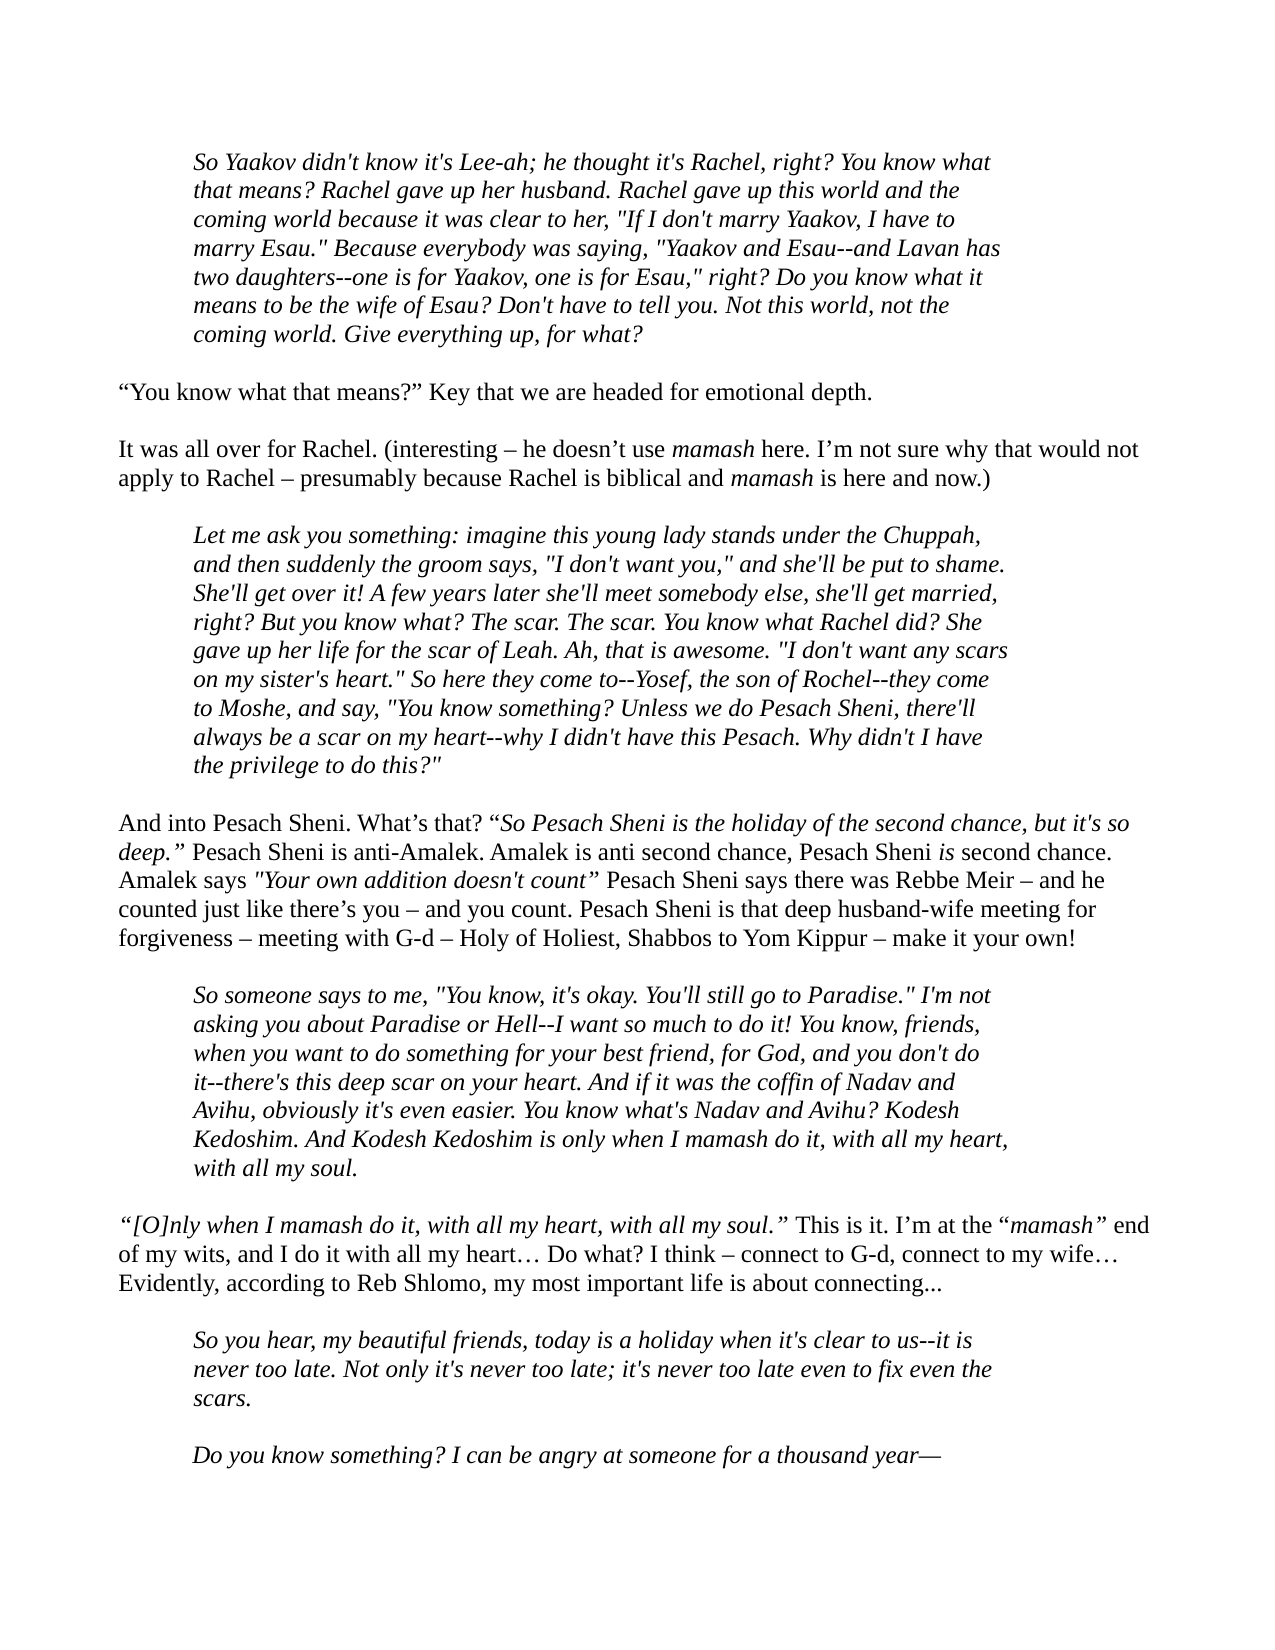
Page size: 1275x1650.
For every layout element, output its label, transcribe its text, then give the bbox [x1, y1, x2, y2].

text So Yaakov didn't know it's Lee-ah; he thought it's Rachel, right? You know what that means? Rachel gave up her husband. Rachel gave up this world and the coming world because it was clear to her, "If I don't marry Yaakov, I have to marry Esau." Because everybody was saying, "Yaakov and Esau--and Lavan has two daughters--one is for Yaakov, one is for Esau," right? Do you know what it means to be the wife of Esau? Don't have to tell you. Not this world, not the [193, 147, 1016, 319]
text And into Pesach Sheni. What’s that? “So Pesach Sheni is the holiday of the second chance, but it's so deep.” Pesach Sheni is anti-Amalek. Amalek is anti second chance, Pesach Sheni is second chance. Amalek says "Your own addition doesn't count” Pesach Sheni says there was Rebbe Meir – and he counted just like there’s you – and you count. Pesach Sheni is that deep husband-wife meeting for forgiveness – meeting with G-d – Holy of Holiest, Shabbos to Yom Kippur – make it your own! [118, 808, 1148, 952]
text “[O]nly when I mamash do it, with all my heart, with all my soul.” This is it. I’m at the “mamash” end of my wits, and I do it with all my heart… Do what? I think – connect to G-d, connect to my wife… Evidently, according to Reb Shlomo, my most important life is about connecting... [118, 1211, 1157, 1297]
text So someone says to me, "You know, it's okay. You'll still go to Paradise." I'm not asking you about Paradise or Hell--I want so much to do it! You know, friends, when you want to do something for your best friend, for God, and you don't do it--there's this deep scar on your heart. And if it was the coffin of Nadav and Avihu, obviously it's even easier. You know what's Nadav and Avihu? Kodesh Kedoshim. And Kodesh Kedoshim is only when I mamash do it, with all my heart, with all my soul. [193, 981, 1016, 1182]
text “You know what that means?” Key that we are headed for emotional depth. [118, 377, 1148, 406]
text So you hear, my beautiful friends, today is a holiday when it's clear to us--it is never too late. Not only it's never too late; it's never too late even to fix even the scars. [193, 1326, 1016, 1412]
text Do you know something? I can be angry at someone for a thousand year— [118, 1441, 1157, 1469]
text Let me ask you something: imagine this young lady stands under the Chuppah, and then suddenly the groom says, "I don't want you," and she'll be put to shame. She'll get over it! A few years later she'll meet somebody else, she'll get married, right? But you know what? The scar. The scar. You know what Rachel did? She gave up her life for the scar of Leah. Ah, that is awesome. "I don't want any scars on my sister's heart." So here they come to--Yosef, the son of Rochel--they come to Moshe, and say, "You know something? Unless we do Pesach Sheni, there'll always be a scar on my heart--why I didn't have this Pesach. Why didn't I have the privilege to do this?" [193, 521, 1016, 779]
text coming world. Give everything up, for what? [193, 319, 1016, 348]
text It was all over for Rachel. (interesting – he doesn’t use mamash here. I’m not sure why that would not apply to Rachel – presumably because Rachel is biblical and mamash is here and now.) [118, 434, 1148, 492]
